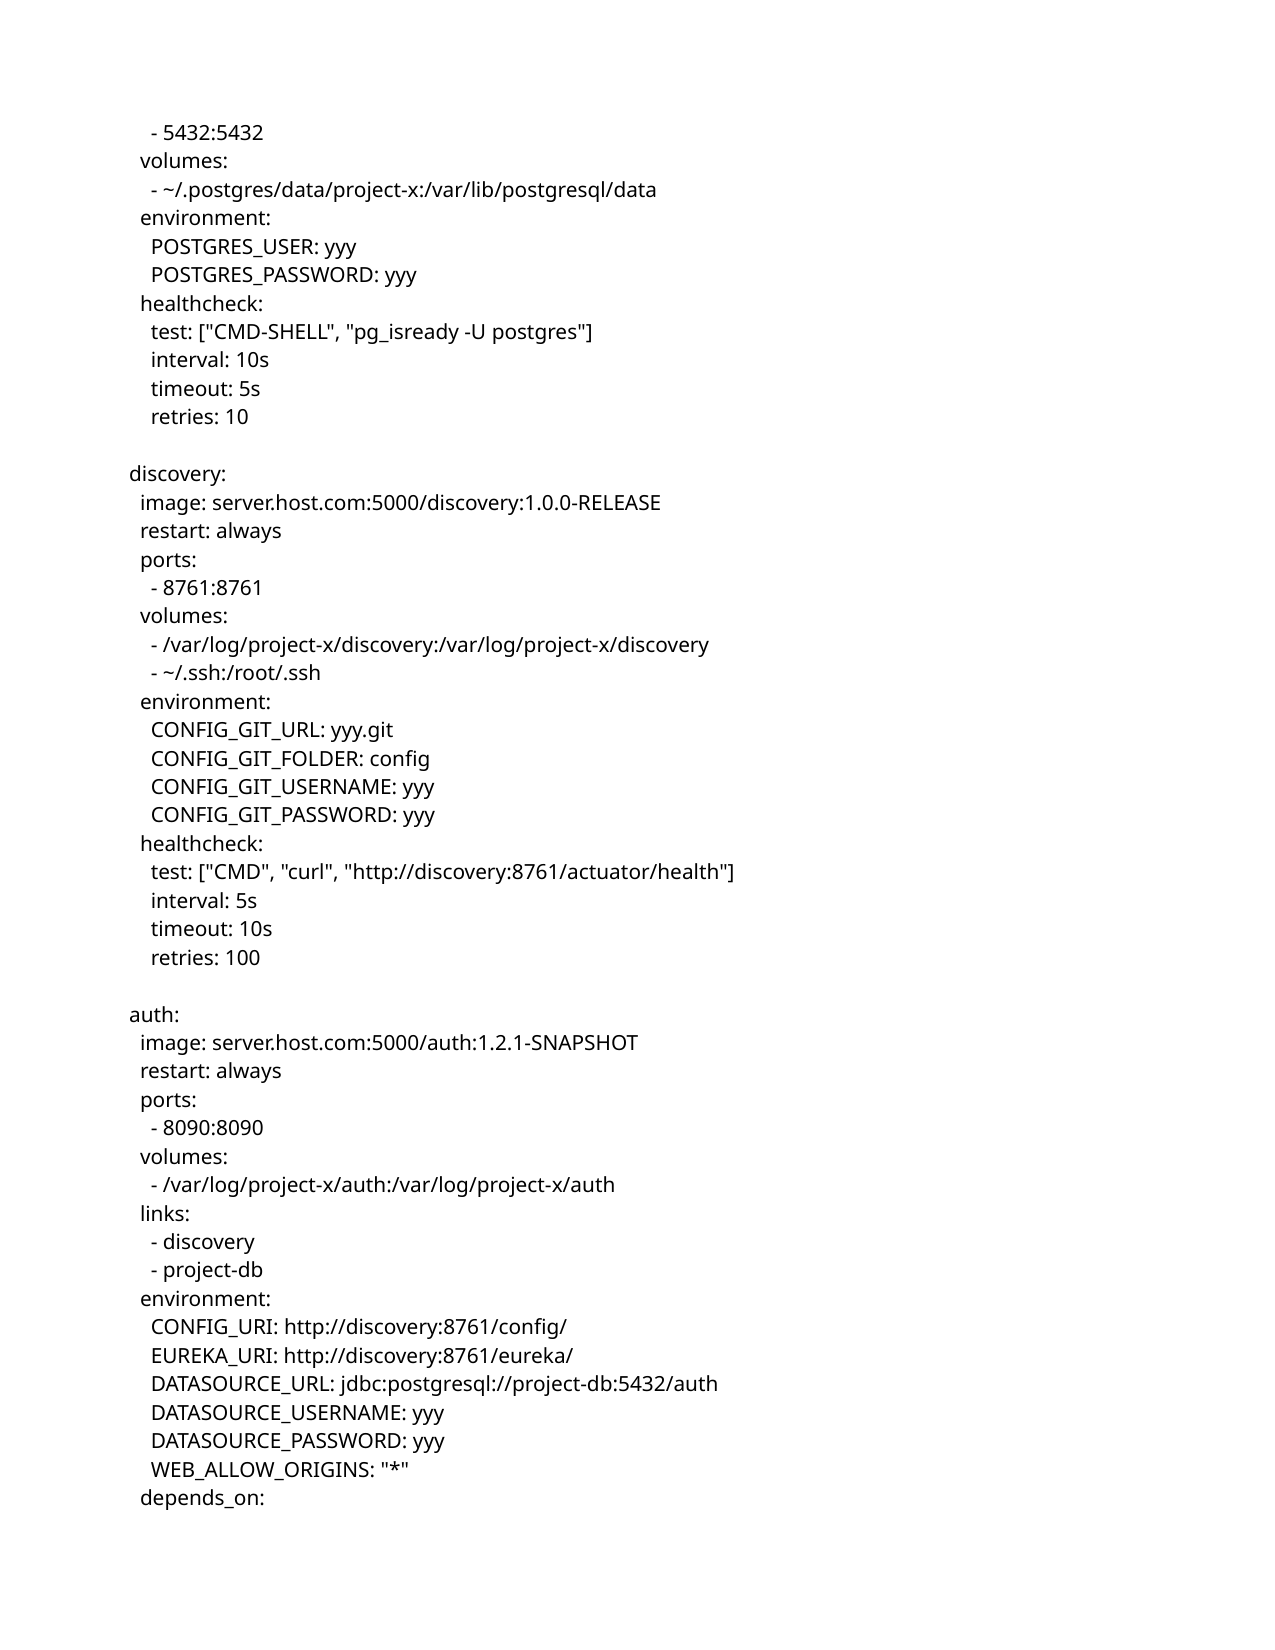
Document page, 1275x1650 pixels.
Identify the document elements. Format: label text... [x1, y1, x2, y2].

text CONFIG_GIT_URL: ууу.git [118, 715, 1157, 744]
text auth: [118, 1000, 1157, 1028]
text depends_on: [118, 1483, 1157, 1512]
text DATASOURCE_PASSWORD: ууу [118, 1426, 1157, 1455]
text image: server.host.com:5000/discovery:1.0.0-RELEASE [118, 488, 1157, 516]
text environment: [118, 687, 1157, 715]
text volumes: [118, 1142, 1157, 1170]
text environment: [118, 1284, 1157, 1312]
text timeout: 5s [118, 374, 1157, 402]
text POSTGRES_PASSWORD: ууу [118, 260, 1157, 289]
text environment: [118, 203, 1157, 232]
text CONFIG_GIT_FOLDER: config [118, 744, 1157, 772]
text discovery: [118, 459, 1157, 488]
text volumes: [118, 602, 1157, 630]
text links: [118, 1199, 1157, 1227]
text ports: [118, 545, 1157, 573]
text restart: always [118, 1057, 1157, 1085]
text - ~/.ssh:/root/.ssh [118, 658, 1157, 687]
text retries: 10 [118, 402, 1157, 431]
text DATASOURCE_USERNAME: ууу [118, 1398, 1157, 1426]
text image: server.host.com:5000/auth:1.2.1-SNAPSHOT [118, 1028, 1157, 1057]
text - 8090:8090 [118, 1113, 1157, 1142]
text healthcheck: [118, 289, 1157, 317]
text POSTGRES_USER: ууу [118, 232, 1157, 260]
text - project-db [118, 1256, 1157, 1284]
text - /var/log/project-x/discovery:/var/log/project-x/discovery [118, 630, 1157, 658]
text ports: [118, 1085, 1157, 1113]
text CONFIG_GIT_USERNAME: ууу [118, 772, 1157, 801]
text DATASOURCE_URL: jdbc:postgresql://project-db:5432/auth [118, 1369, 1157, 1398]
text - /var/log/project-x/auth:/var/log/project-x/auth [118, 1170, 1157, 1199]
text - discovery [118, 1227, 1157, 1256]
text interval: 5s [118, 886, 1157, 914]
text - 5432:5432 [118, 118, 1157, 147]
text test: ["CMD-SHELL", "pg_isready -U postgres"] [118, 317, 1157, 346]
text - ~/.postgres/data/project-x:/var/lib/postgresql/data [118, 175, 1157, 203]
text test: ["CMD", "curl", "http://discovery:8761/actuator/health"] [118, 857, 1157, 886]
text WEB_ALLOW_ORIGINS: "*" [118, 1455, 1157, 1483]
text volumes: [118, 147, 1157, 175]
text CONFIG_URI: http://discovery:8761/config/ [118, 1312, 1157, 1341]
text EUREKA_URI: http://discovery:8761/eureka/ [118, 1341, 1157, 1369]
text timeout: 10s [118, 914, 1157, 943]
text retries: 100 [118, 943, 1157, 971]
text interval: 10s [118, 346, 1157, 374]
text CONFIG_GIT_PASSWORD: ууу [118, 801, 1157, 829]
text - 8761:8761 [118, 573, 1157, 602]
text restart: always [118, 516, 1157, 545]
text healthcheck: [118, 829, 1157, 857]
